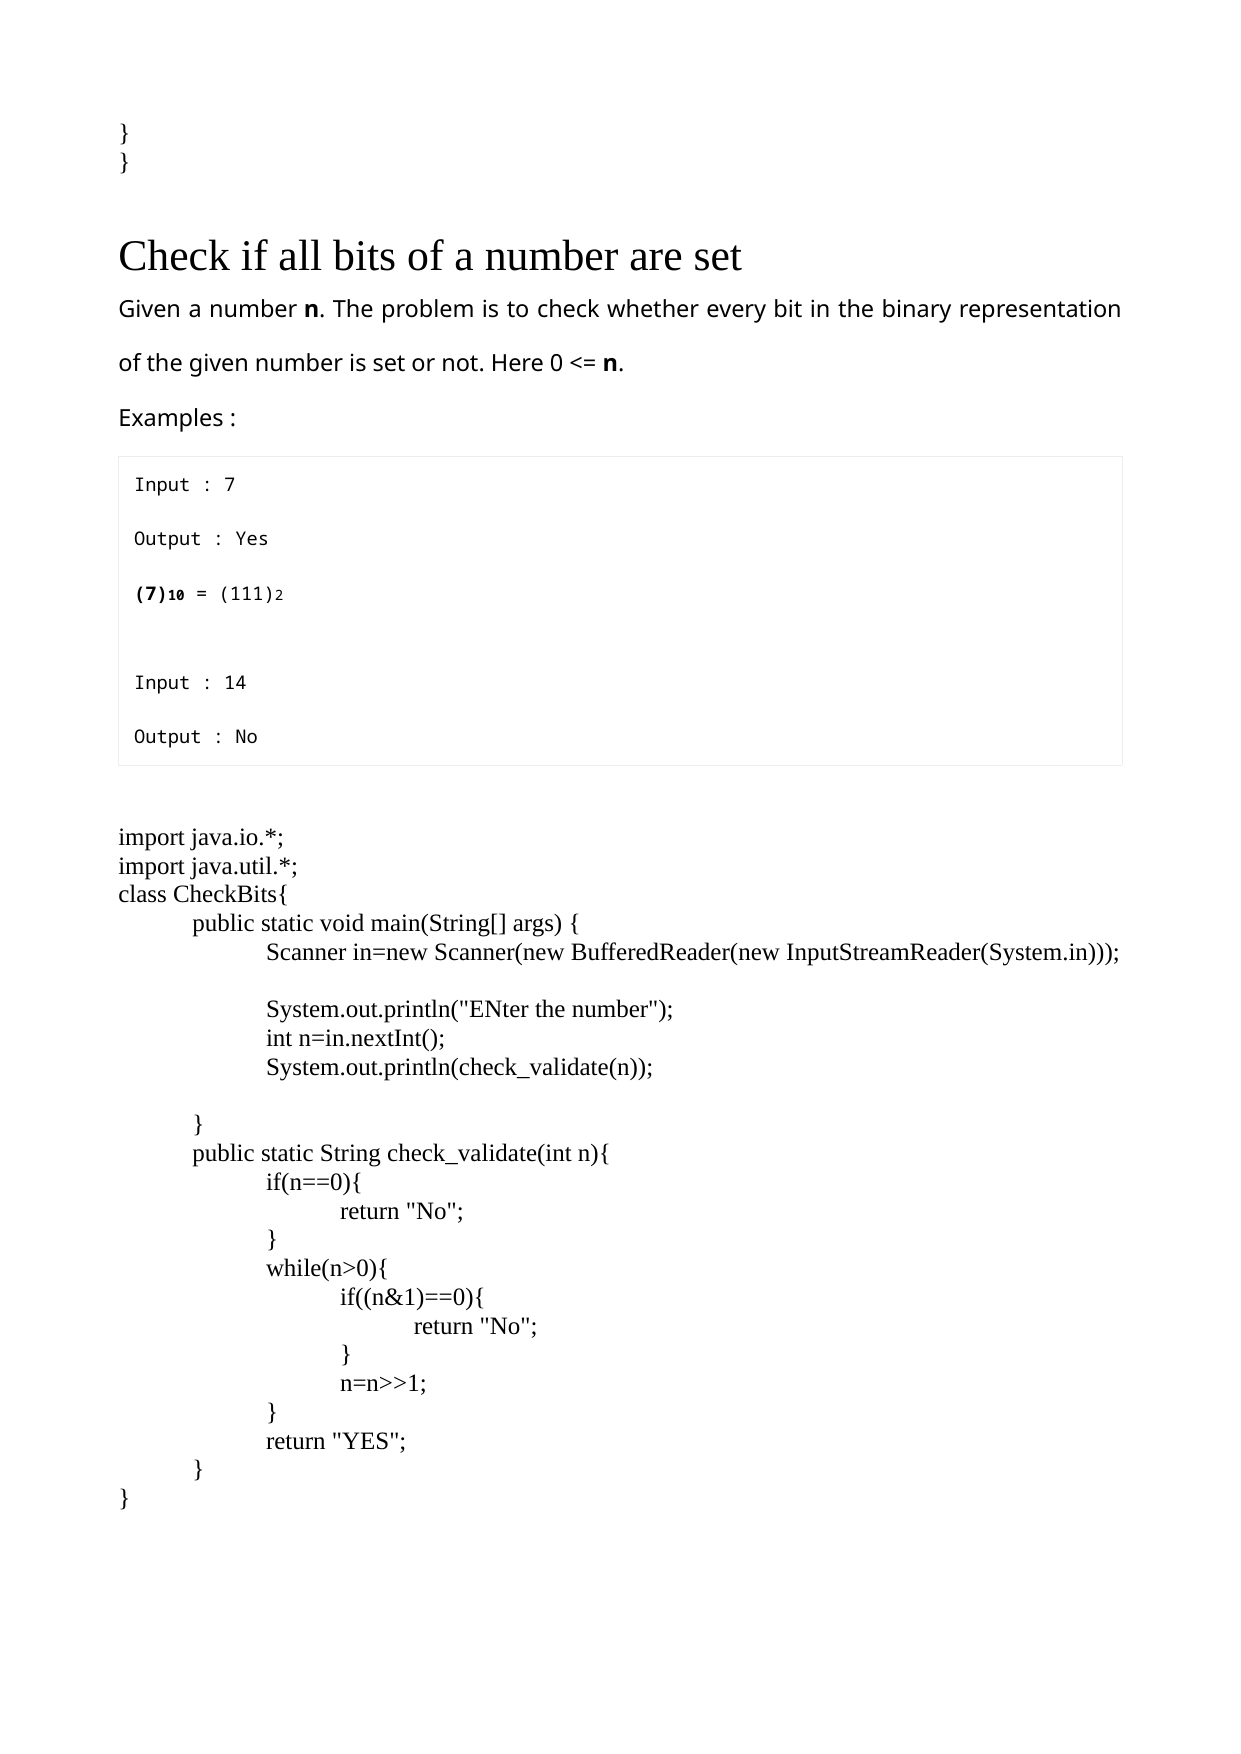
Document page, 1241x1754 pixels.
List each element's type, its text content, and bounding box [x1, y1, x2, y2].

subtitle Check if all bits of a number are set [118, 229, 1122, 280]
text if(n==0){ [118, 1167, 1122, 1196]
text class CheckBits{ [118, 879, 1122, 908]
text } [118, 1339, 1122, 1368]
text public static void main(String[] args) { [118, 908, 1122, 937]
text Input : 14 [119, 654, 1122, 695]
text System.out.println(check_validate(n)); [118, 1052, 1122, 1081]
text import java.util.*; [118, 851, 1122, 879]
text } [118, 1109, 1122, 1138]
text Given a number n. The problem is to check whether every bit in the binary representation of the given number is set or not. Here 0 <= n. [118, 292, 1122, 379]
text (7)10 = (111)2 [119, 564, 1122, 605]
text Scanner in=new Scanner(new BufferedReader(new InputStreamReader(System.in))); [118, 937, 1122, 966]
text System.out.println("ENter the number"); [118, 994, 1122, 1023]
text if((n&1)==0){ [118, 1282, 1122, 1311]
text return "No"; [118, 1196, 1122, 1224]
text Input : 7 [119, 457, 1122, 497]
text Output : No [119, 708, 1122, 765]
text } [118, 1483, 1122, 1512]
text import java.io.*; [118, 822, 1122, 851]
text return "YES"; [118, 1426, 1122, 1454]
text } [118, 1454, 1122, 1483]
text while(n>0){ [118, 1253, 1122, 1282]
text } [118, 147, 1122, 176]
text } [118, 118, 1122, 147]
text Examples : [118, 401, 1122, 433]
text return "No"; [118, 1311, 1122, 1339]
text int n=in.nextInt(); [118, 1023, 1122, 1052]
text public static String check_validate(int n){ [118, 1138, 1122, 1167]
text n=n>>1; [118, 1368, 1122, 1397]
text } [118, 1397, 1122, 1426]
text } [118, 1224, 1122, 1253]
text Output : Yes [119, 510, 1122, 551]
